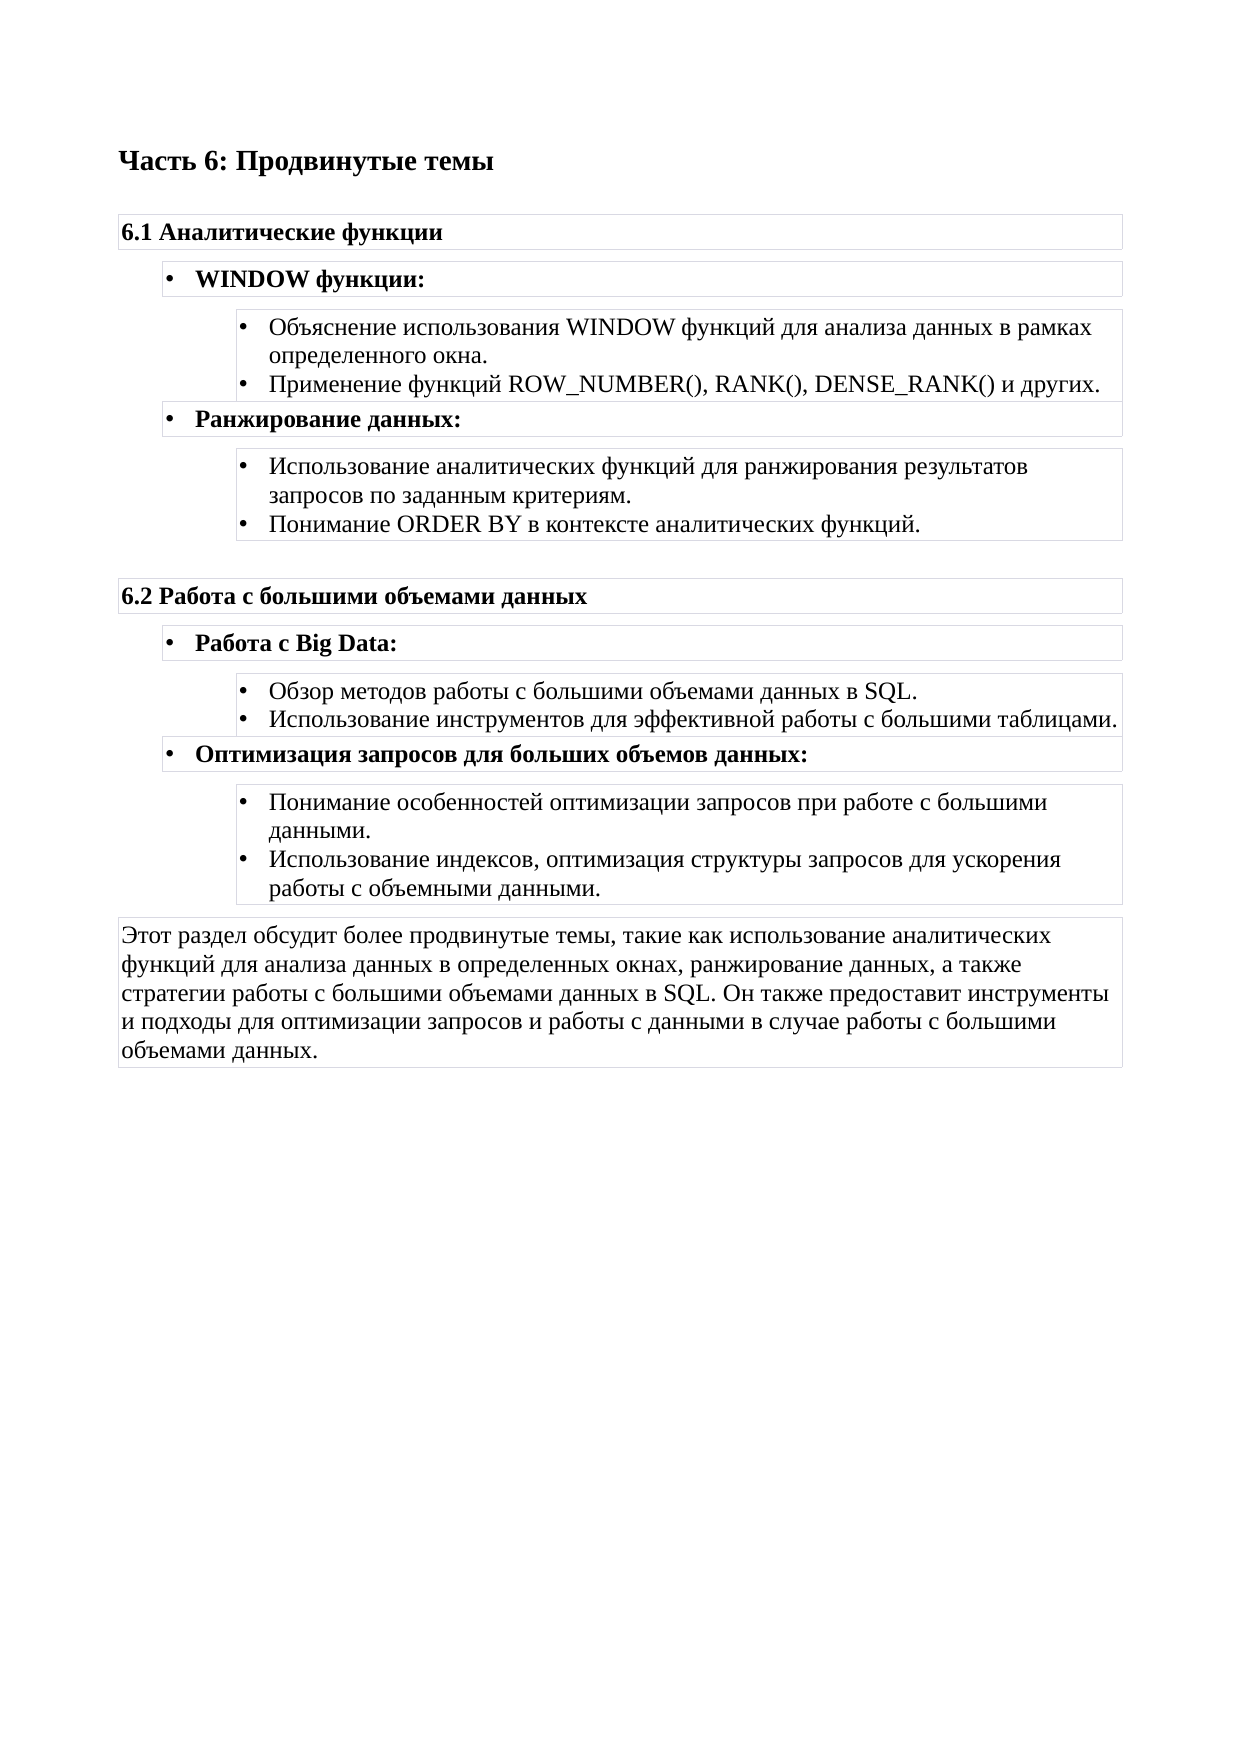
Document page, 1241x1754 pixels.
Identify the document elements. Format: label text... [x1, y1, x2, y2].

list Использование аналитических функций для ранжирования результатов запросов по заданным критериям. [237, 449, 1122, 506]
subtitle 6.1 Аналитические функции [119, 215, 1122, 249]
list Работа с Big Data: [163, 626, 1122, 660]
list Использование инструментов для эффективной работы с большими таблицами. [237, 701, 1122, 736]
subtitle Часть 6: Продвинутые темы [118, 143, 1122, 177]
list Обзор методов работы с большими объемами данных в SQL. [237, 674, 1122, 701]
list WINDOW функции: [163, 262, 1122, 296]
text Этот раздел обсудит более продвинутые темы, такие как использование аналитических функций для анализа данных в определенных окнах, ранжирование данных, а также стратегии работы с большими объемами данных в SQL. Он также предоставит инструменты и подходы для оптимизации запросов и работы с данными в случае работы с большими объемами данных. [119, 918, 1122, 1067]
list Применение функций ROW_NUMBER(), RANK(), DENSE_RANK() и других. [237, 366, 1122, 401]
list Понимание особенностей оптимизации запросов при работе с большими данными. [237, 785, 1122, 841]
list Оптимизация запросов для больших объемов данных: [163, 737, 1122, 771]
list Объяснение использования WINDOW функций для анализа данных в рамках определенного окна. [237, 310, 1122, 366]
list Понимание ORDER BY в контексте аналитических функций. [237, 506, 1122, 540]
subtitle 6.2 Работа с большими объемами данных [119, 579, 1122, 613]
list Использование индексов, оптимизация структуры запросов для ускорения работы с объемными данными. [237, 841, 1122, 904]
list Ранжирование данных: [163, 402, 1122, 436]
